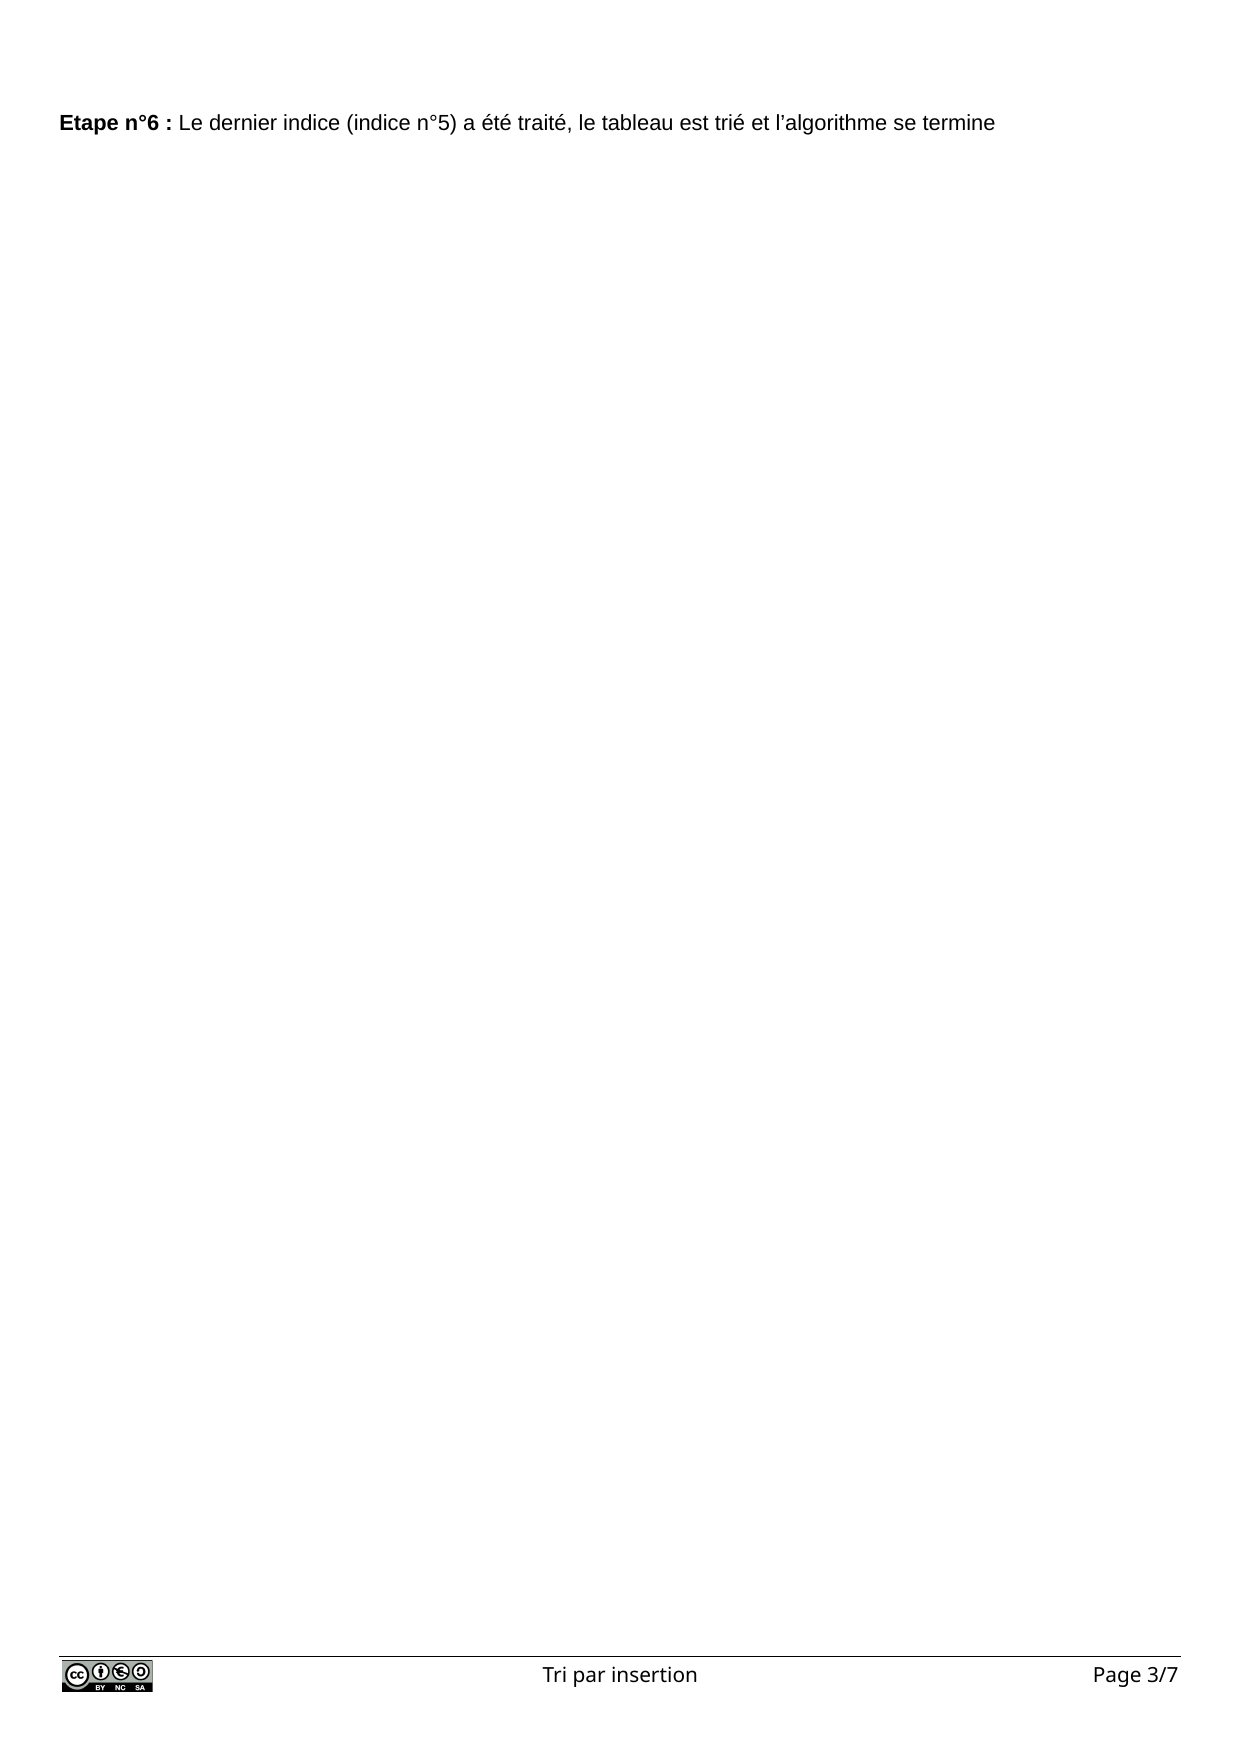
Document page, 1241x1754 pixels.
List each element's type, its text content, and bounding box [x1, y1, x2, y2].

text Etape n°6 : Le dernier indice (indice n°5) a été traité, le tableau est trié et l’algorithme se termine [59, 109, 1181, 135]
picture [62, 1660, 153, 1692]
